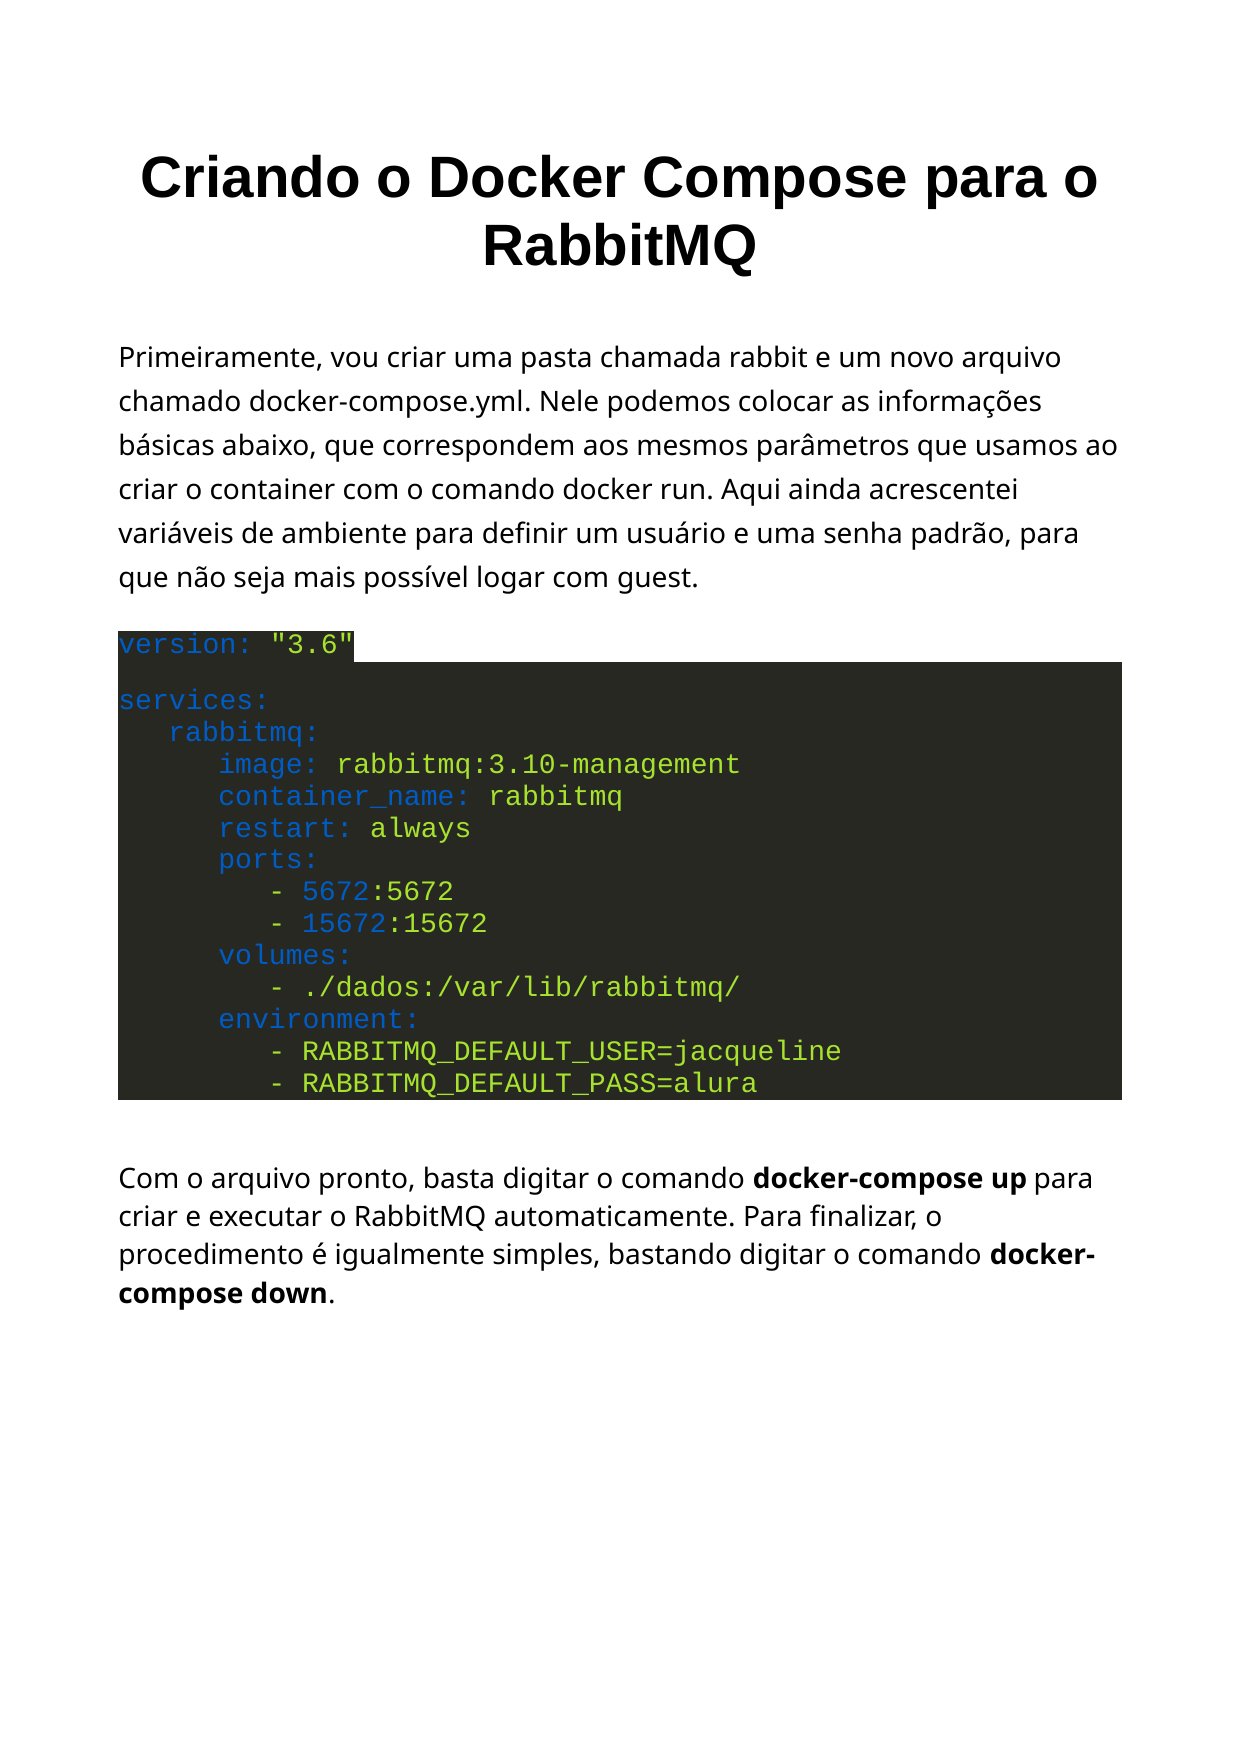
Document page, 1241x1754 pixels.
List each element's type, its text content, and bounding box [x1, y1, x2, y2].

text - ./dados:/var/lib/rabbitmq/ [118, 973, 1122, 1005]
text container_name: rabbitmq [118, 782, 1122, 813]
text restart: always [118, 813, 1122, 845]
text - 15672:15672 [118, 909, 1122, 941]
text rabbitmq: [118, 718, 1122, 750]
text image: rabbitmq:3.10-management [118, 750, 1122, 782]
text environment: [118, 1005, 1122, 1037]
text ports: [118, 845, 1122, 877]
text services: [118, 686, 1122, 718]
title Criando o Docker Compose para o RabbitMQ [118, 143, 1122, 277]
text Primeiramente, vou criar uma pasta chamada rabbit e um novo arquivo chamado docker-compose.yml. Nele podemos colocar as informações básicas abaixo, que correspondem aos mesmos parâmetros que usamos ao criar o container com o comando docker run. Aqui ainda acrescentei variáveis de ambiente para definir um usuário e uma senha padrão, para que não seja mais possível logar com guest. [118, 337, 1122, 596]
text - RABBITMQ_DEFAULT_USER=jacqueline [118, 1037, 1122, 1068]
text - RABBITMQ_DEFAULT_PASS=alura [118, 1068, 1122, 1100]
text Com o arquivo pronto, basta digitar o comando docker-compose up para criar e executar o RabbitMQ automaticamente. Para finalizar, o procedimento é igualmente simples, bastando digitar o comando docker-compose down. [118, 1158, 1122, 1311]
text - 5672:5672 [118, 877, 1122, 909]
text version: "3.6" [118, 631, 1122, 662]
text volumes: [118, 941, 1122, 973]
